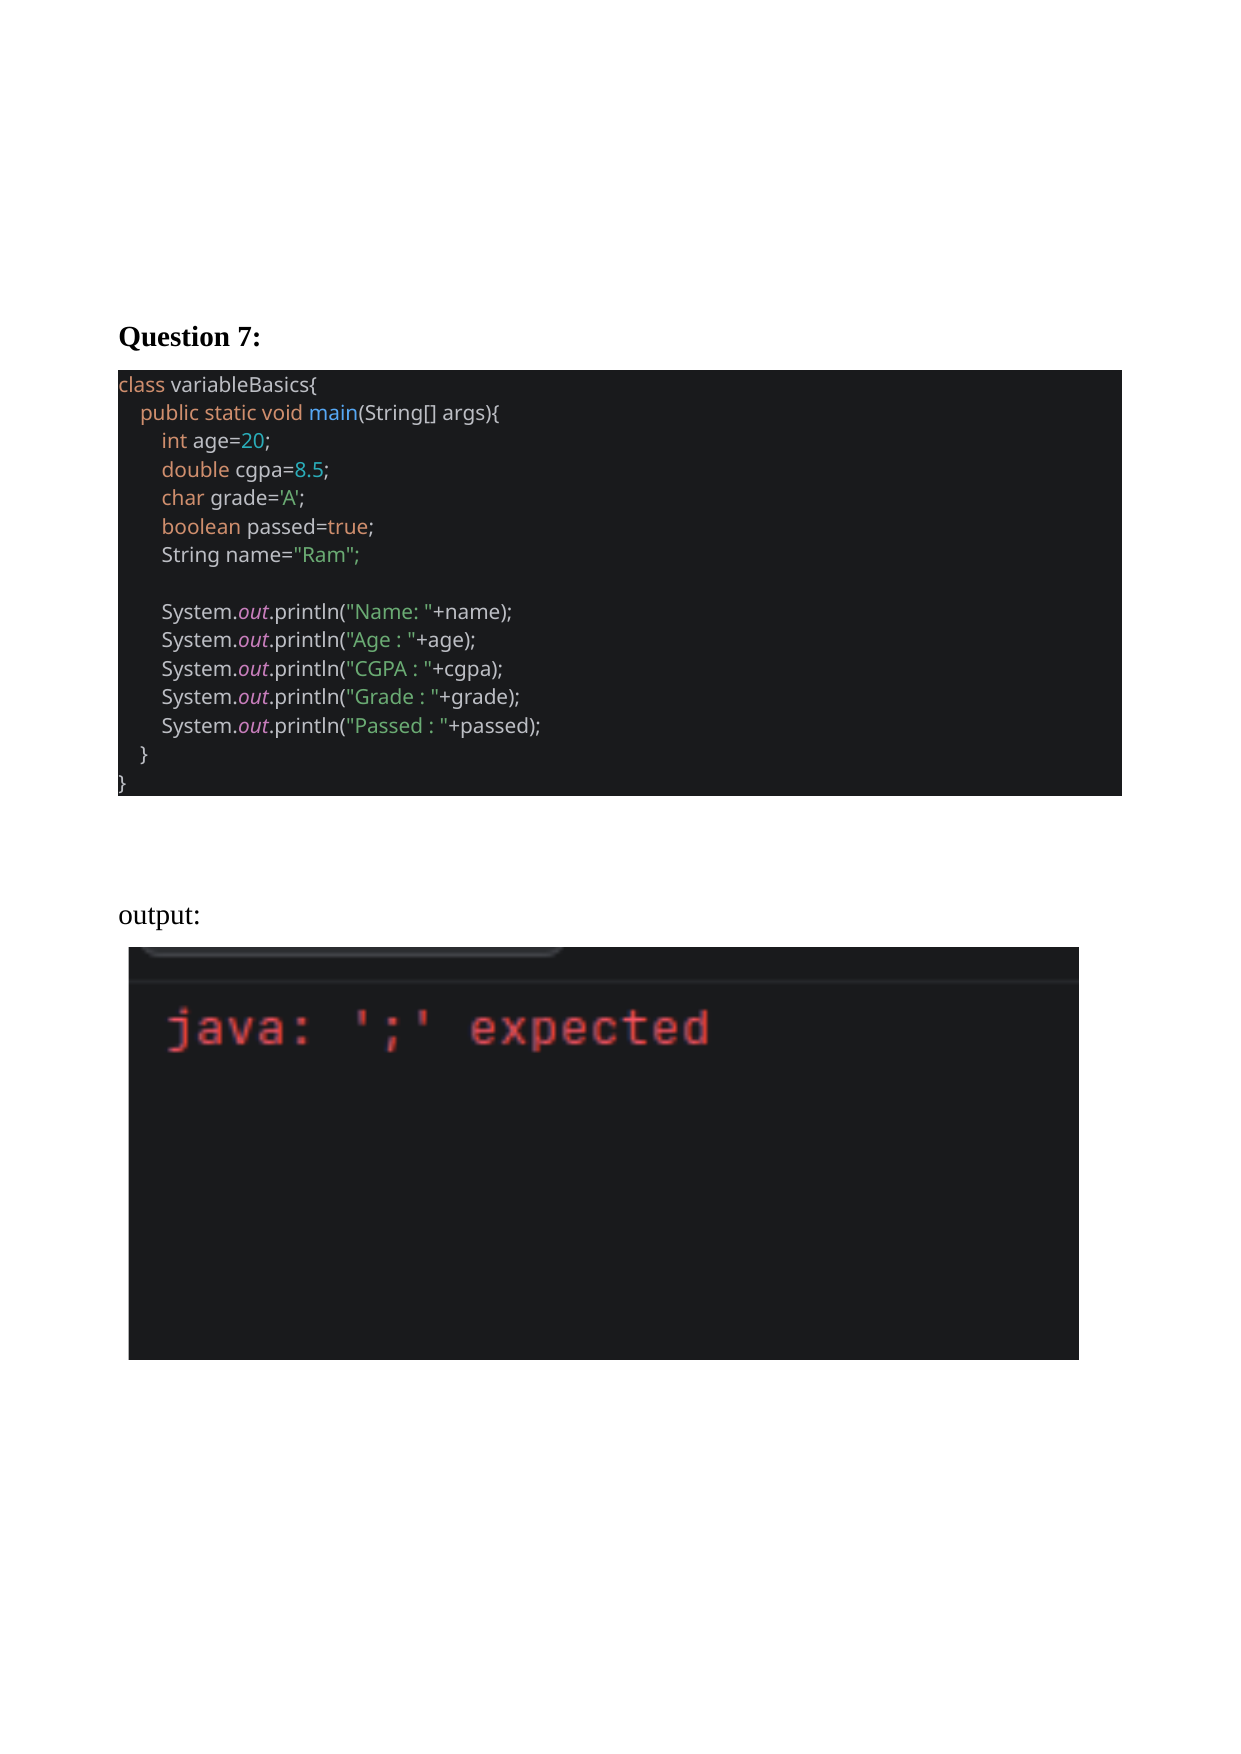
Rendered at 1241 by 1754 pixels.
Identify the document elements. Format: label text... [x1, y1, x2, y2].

picture [128, 947, 1079, 1360]
text output: [118, 897, 1122, 930]
text Question 7: [118, 319, 1122, 353]
text class variableBasics{ public static void main(String[] args){ int age=20; double cgpa=8.5; char grade='A'; boolean passed=true; String name="Ram"; System.out.println("Name: "+name); System.out.println("Age : "+age); System.out.println("CGPA : "+cgpa); System.out.println("Grade : "+grade); System.out.println("Passed : "+passed); } } [118, 370, 1122, 796]
